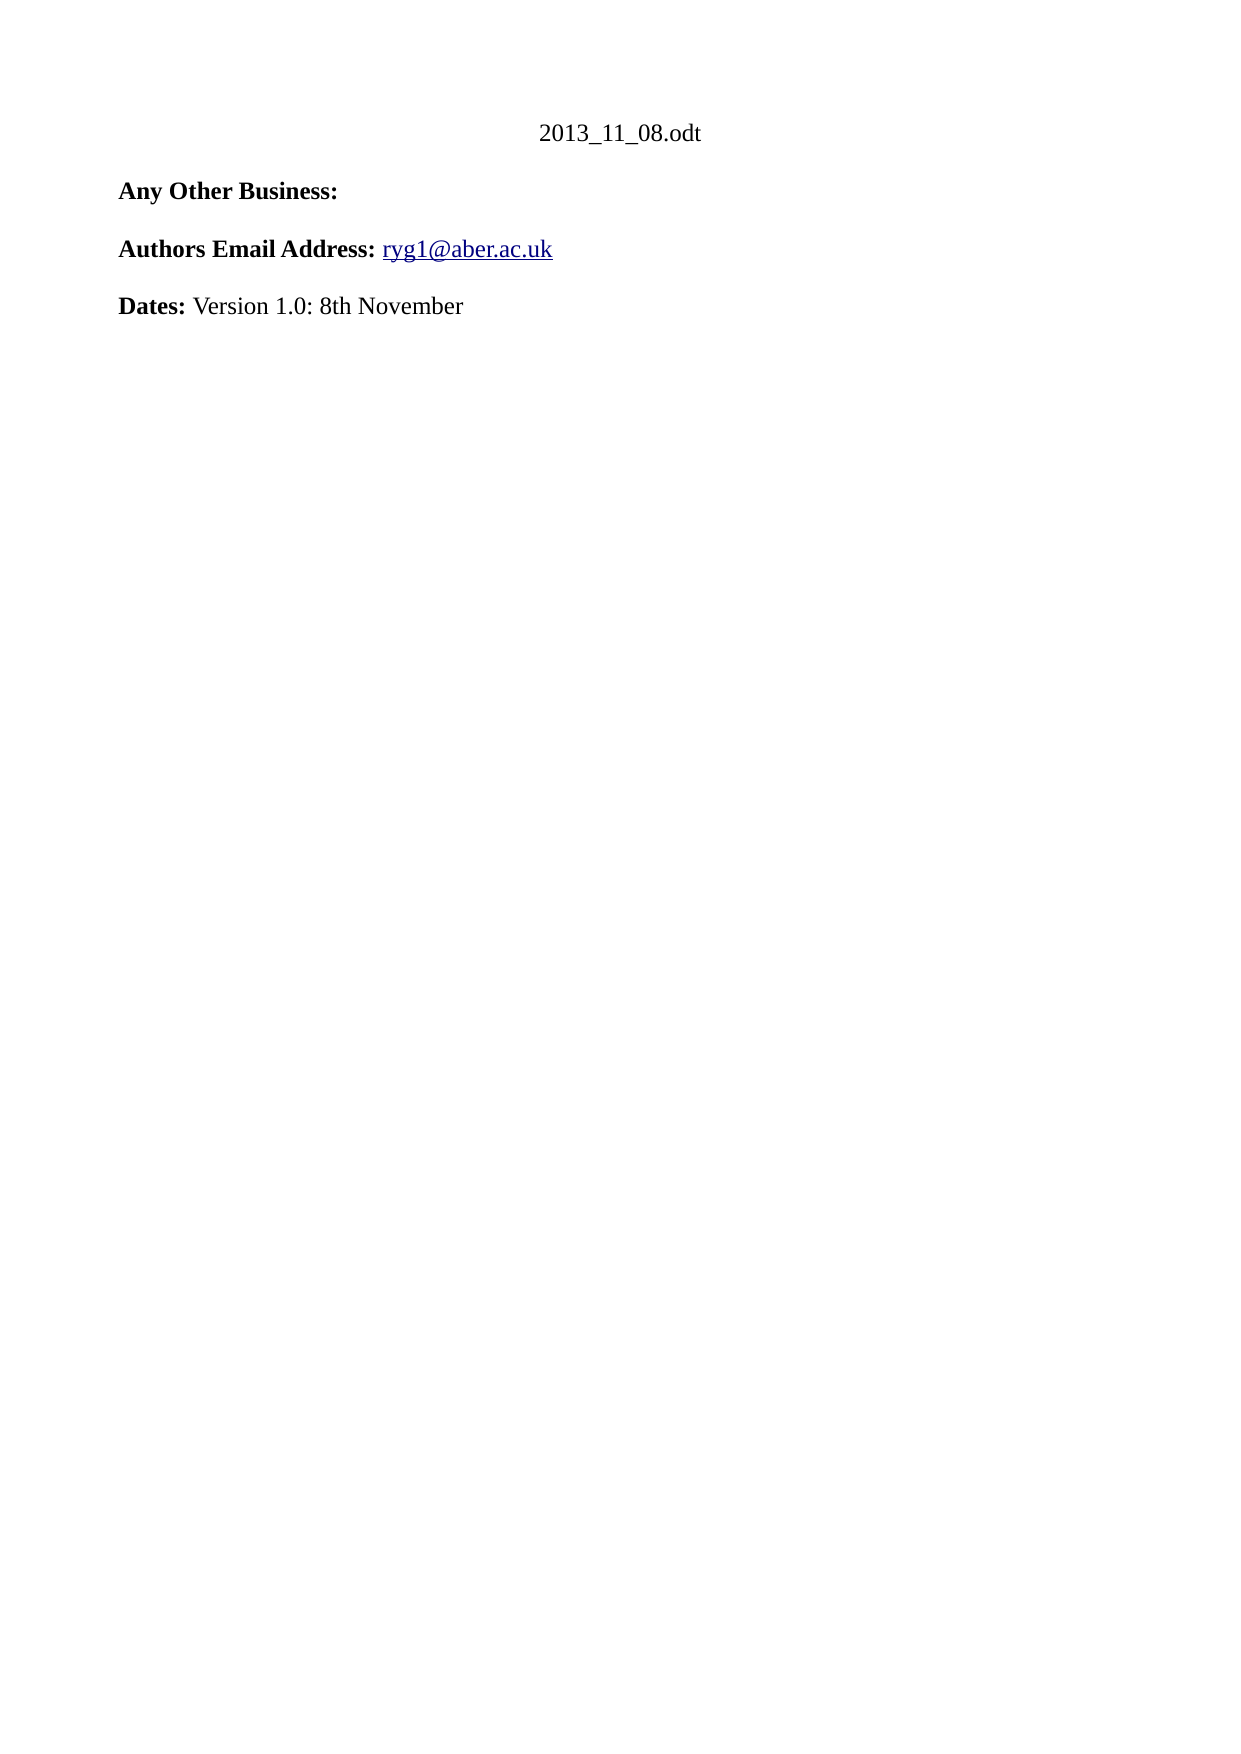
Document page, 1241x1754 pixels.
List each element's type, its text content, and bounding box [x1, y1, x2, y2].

text Authors Email Address: ryg1@aber.ac.uk [118, 234, 1122, 263]
text Dates: Version 1.0: 8th November [118, 291, 1122, 320]
text Any Other Business: [118, 176, 1122, 234]
